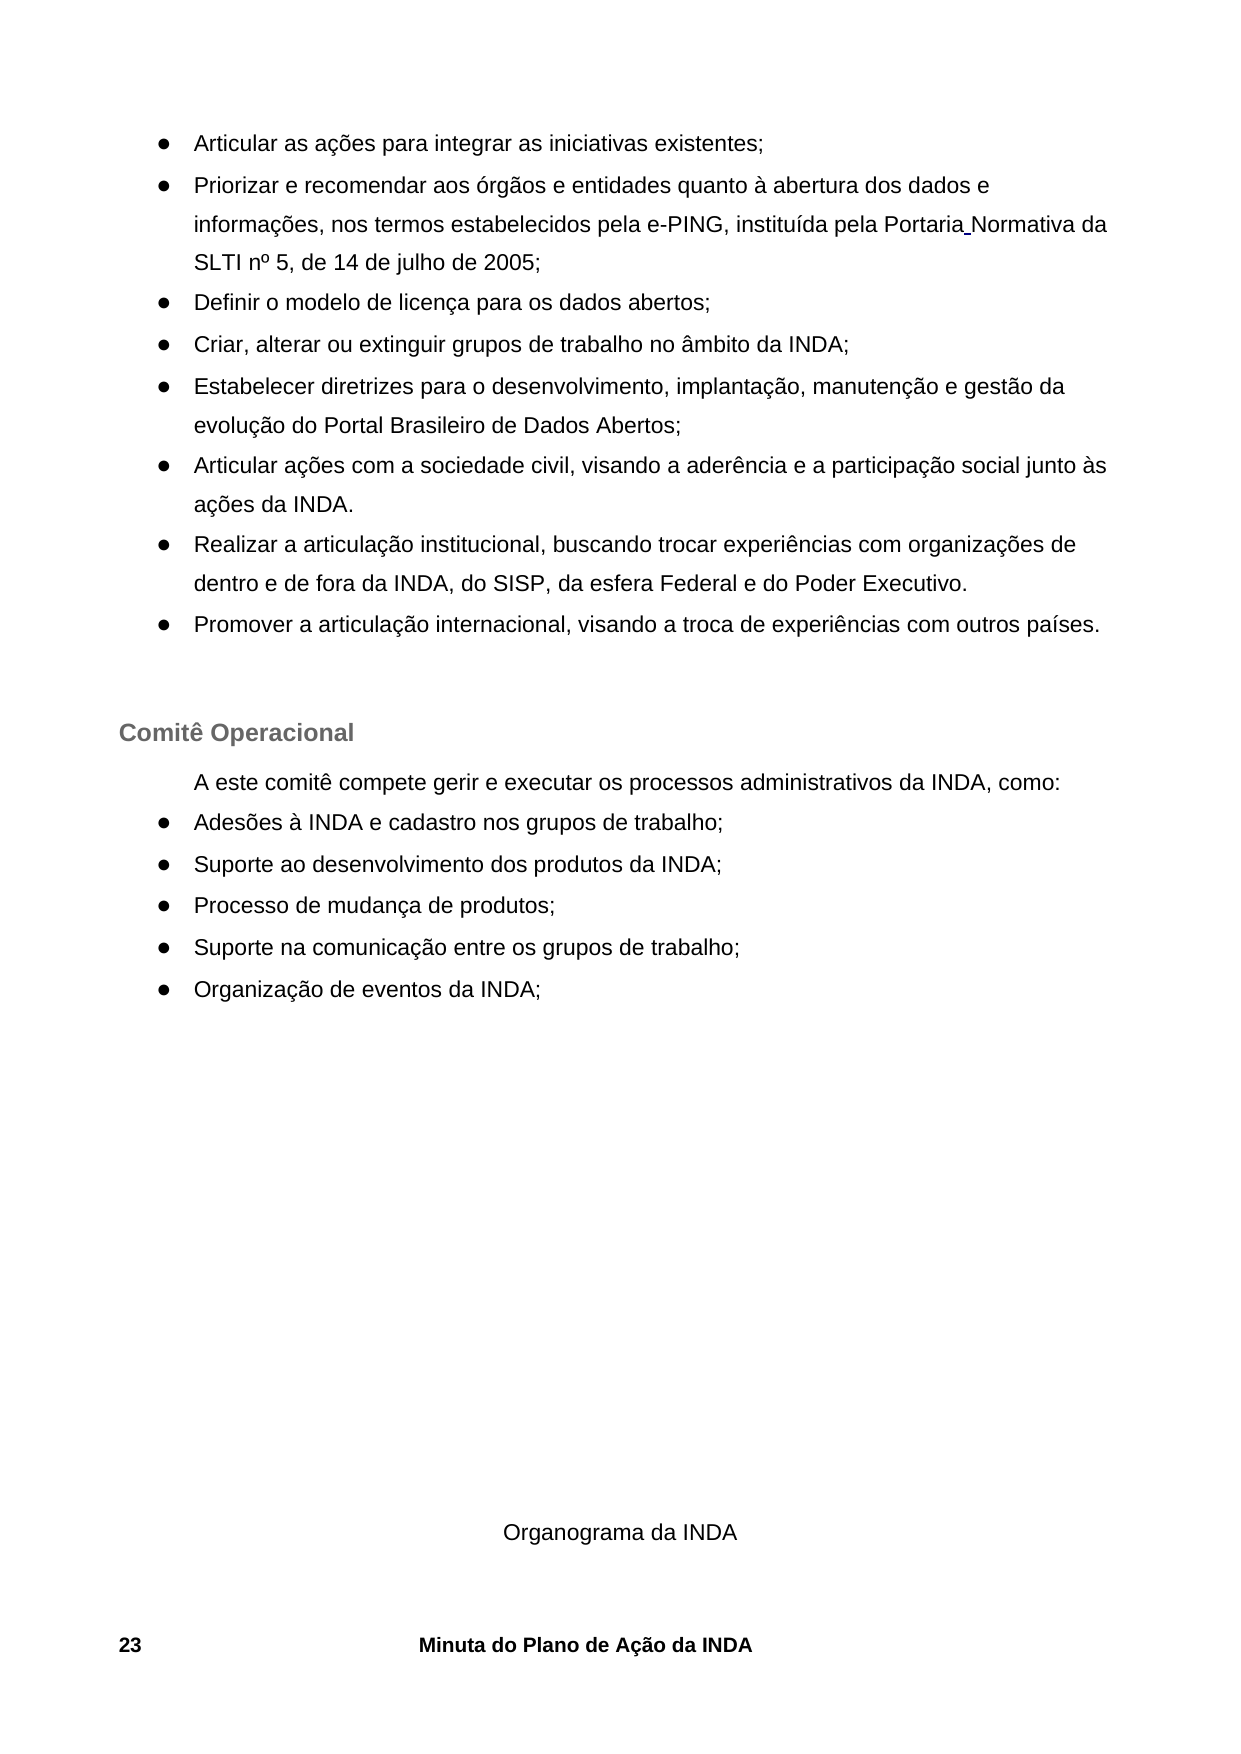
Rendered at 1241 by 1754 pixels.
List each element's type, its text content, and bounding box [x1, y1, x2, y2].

list Priorizar e recomendar aos órgãos e entidades quanto à abertura dos dados e informações, nos termos estabelecidos pela e-PING, instituída pela Portaria Normativa da SLTI nº 5, de 14 de julho de 2005; [156, 171, 1122, 275]
list Criar, alterar ou extinguir grupos de trabalho no âmbito da INDA; [156, 330, 1122, 358]
text Organograma da INDA [118, 1520, 1122, 1545]
subtitle Comitê Operacional [118, 719, 1122, 747]
list Articular ações com a sociedade civil, visando a aderência e a participação social junto às ações da INDA. [156, 451, 1122, 517]
list Organização de eventos da INDA; [156, 975, 1122, 1003]
list Definir o modelo de licença para os dados abertos; [156, 288, 1122, 316]
list Processo de mudança de produtos; [156, 891, 1122, 919]
list Realizar a articulação institucional, buscando trocar experiências com organizações de dentro e de fora da INDA, do SISP, da esfera Federal e do Poder Executivo. [156, 530, 1122, 597]
list Suporte na comunicação entre os grupos de trabalho; [156, 933, 1122, 961]
list Promover a articulação internacional, visando a troca de experiências com outros países. [156, 609, 1122, 637]
list Estabelecer diretrizes para o desenvolvimento, implantação, manutenção e gestão da evolução do Portal Brasileiro de Dados Abertos; [156, 372, 1122, 438]
list Adesões à INDA e cadastro nos grupos de trabalho; [156, 808, 1122, 836]
list Suporte ao desenvolvimento dos produtos da INDA; [156, 849, 1122, 877]
text A este comitê compete gerir e executar os processos administrativos da INDA, como: [118, 769, 1122, 795]
list Articular as ações para integrar as iniciativas existentes; [156, 129, 1122, 157]
